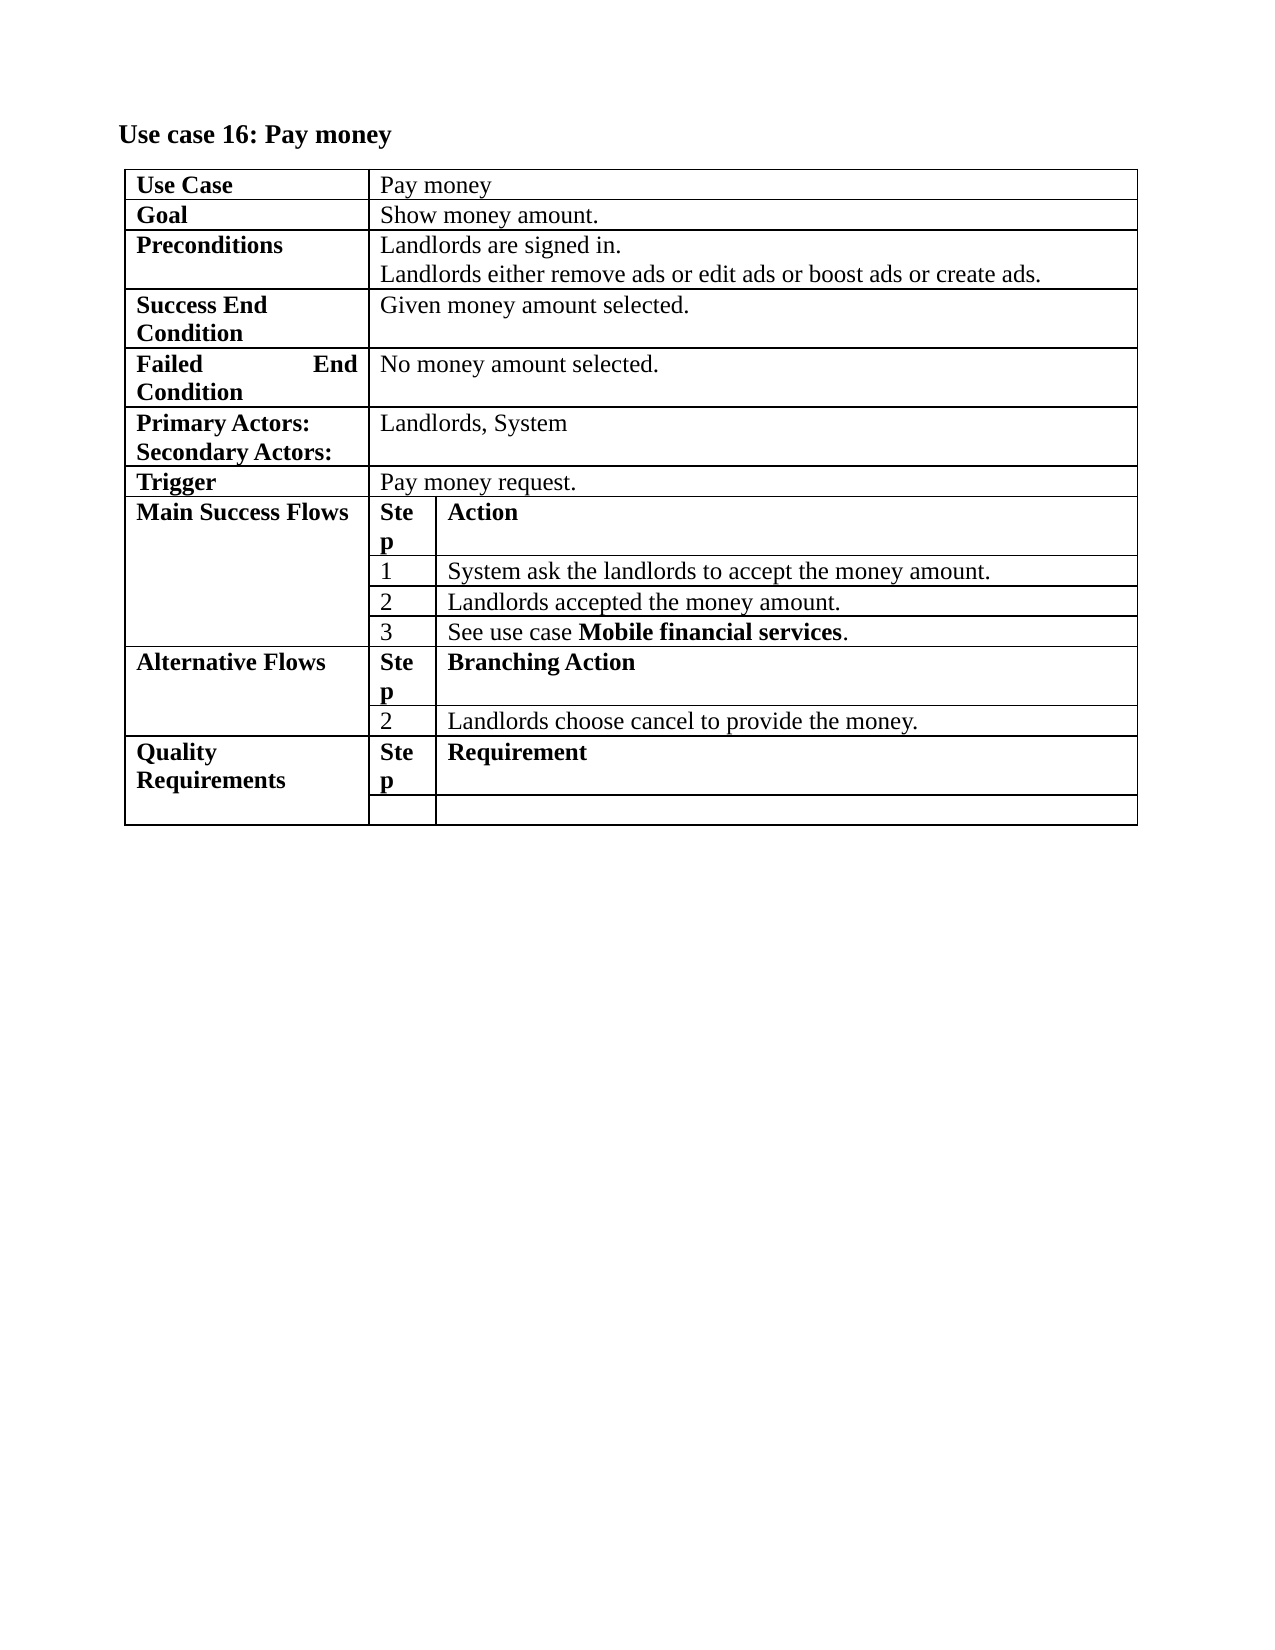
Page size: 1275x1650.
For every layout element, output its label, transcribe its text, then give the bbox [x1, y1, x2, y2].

table_cell 3 [370, 617, 435, 646]
table_cell No money amount selected. [370, 349, 1137, 406]
text Use case 16: Pay money [118, 118, 1157, 149]
table_cell Success End Condition [126, 290, 368, 347]
table_cell Show money amount. [370, 200, 1137, 229]
table_cell 2 [370, 587, 435, 615]
table_cell Given money amount selected. [370, 290, 1137, 347]
table_cell Landlords choose cancel to provide the money. [437, 706, 1137, 735]
table_header Pay money [370, 170, 1137, 199]
table_cell Pay money request. [370, 467, 1137, 496]
table_cell Action [437, 497, 1137, 555]
table_cell Landlords are signed in. Landlords either remove ads or edit ads or boost ads or create ads. [370, 231, 1137, 288]
table_cell Landlords, System [370, 408, 1137, 465]
table_cell Step [370, 737, 435, 794]
table_cell [370, 796, 435, 824]
table_cell Branching Action [437, 647, 1137, 705]
table_cell 1 [370, 556, 435, 585]
table_header Use Case [126, 170, 368, 199]
table_cell Main Success Flows [126, 497, 368, 646]
table_cell Step [370, 647, 435, 705]
table_cell Goal [126, 200, 368, 229]
table_cell 2 [370, 706, 435, 735]
table_cell Quality Requirements [126, 737, 368, 824]
table_cell Failed End Condition [126, 349, 368, 406]
table_cell System ask the landlords to accept the money amount. [437, 556, 1137, 585]
table_cell [437, 796, 1137, 824]
table_cell See use case Mobile financial services. [437, 617, 1137, 646]
table_cell Preconditions [126, 231, 368, 288]
table_cell Step [370, 497, 435, 555]
table_cell Primary Actors: Secondary Actors: [126, 408, 368, 465]
table_cell Requirement [437, 737, 1137, 794]
table_cell Trigger [126, 467, 368, 496]
table_cell Alternative Flows [126, 647, 368, 735]
table_cell Landlords accepted the money amount. [437, 587, 1137, 615]
